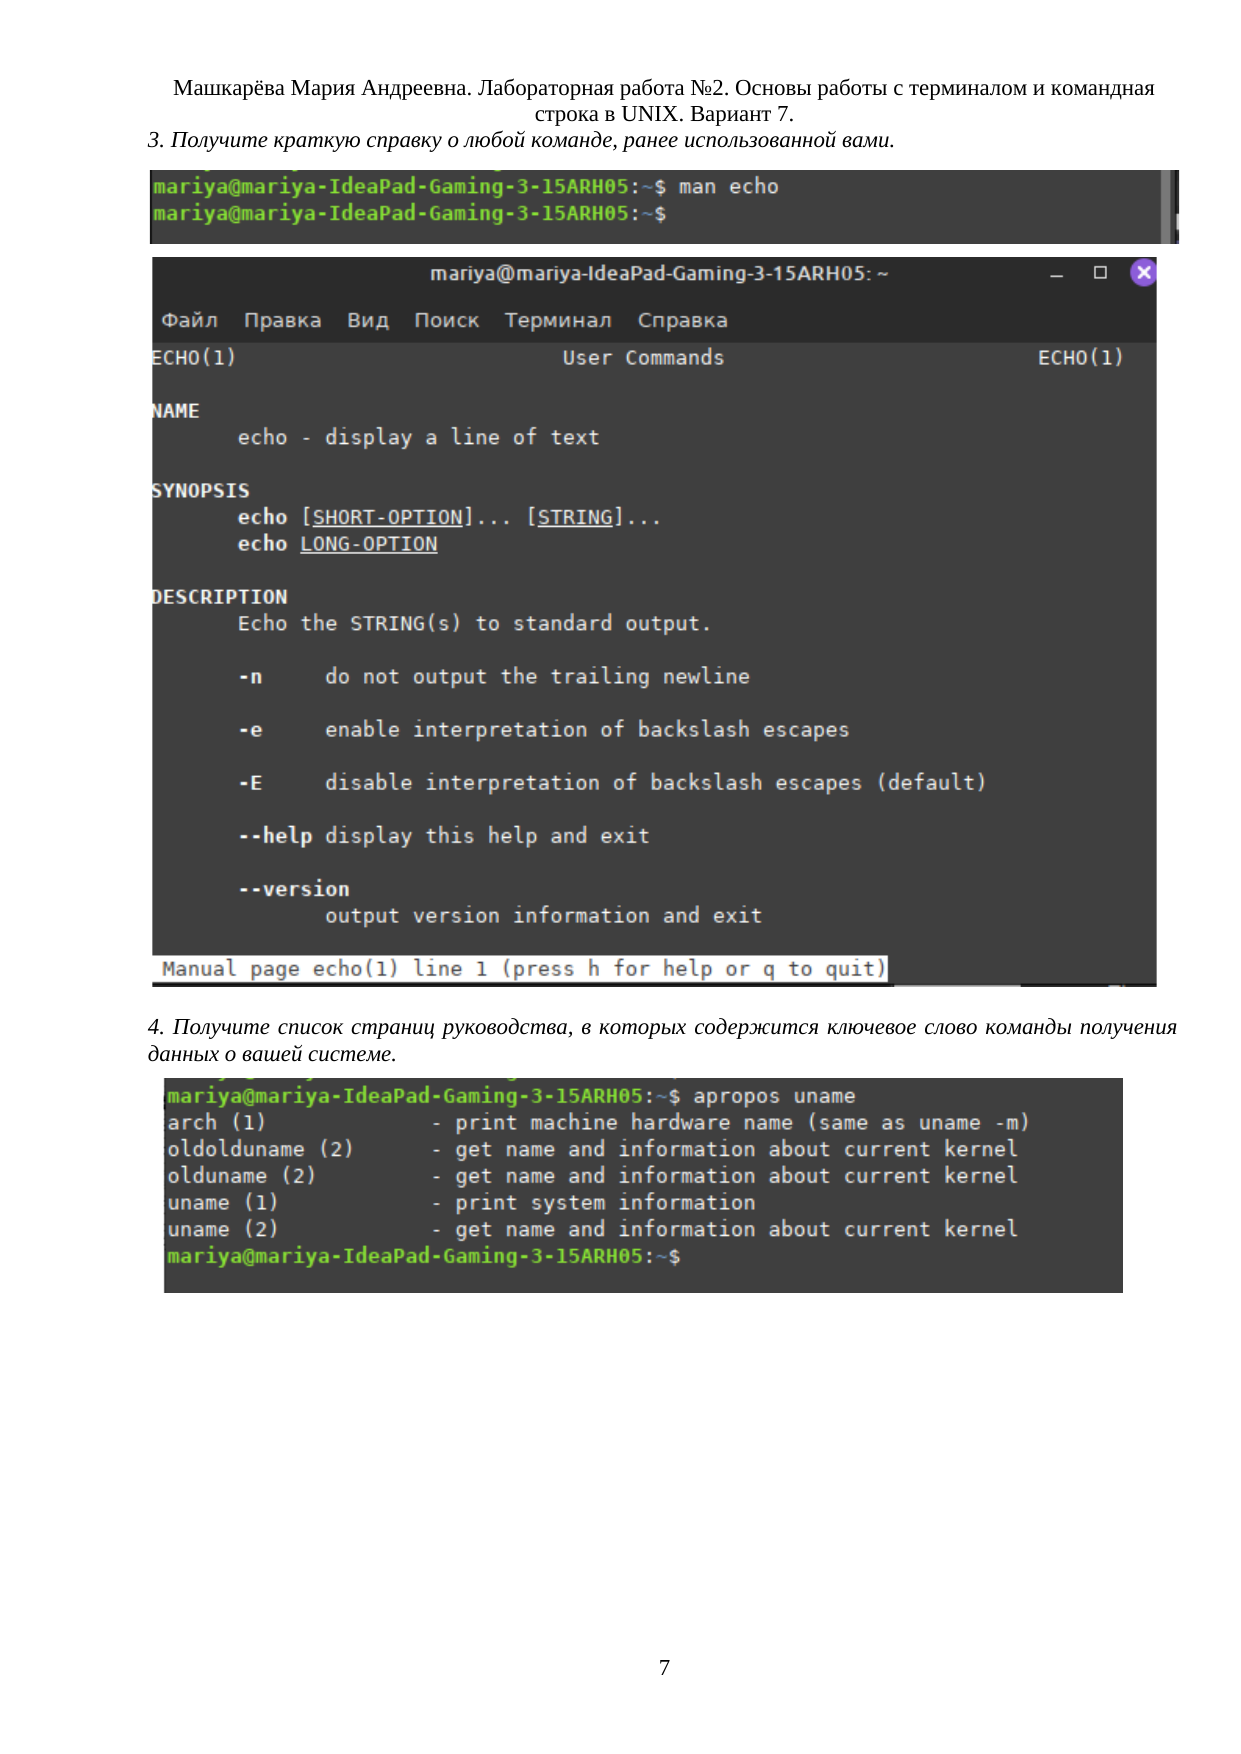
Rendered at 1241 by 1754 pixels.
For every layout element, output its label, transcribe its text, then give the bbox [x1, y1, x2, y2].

picture [149, 170, 1180, 244]
picture [163, 1078, 1123, 1293]
picture [152, 257, 1157, 987]
text 3. Получите краткую справку о любой команде, ранее использованной вами. [148, 127, 1181, 153]
text 4. Получите список страниц руководства, в которых содержится ключевое слово команды получения данных о вашей системе. [148, 1013, 1181, 1066]
